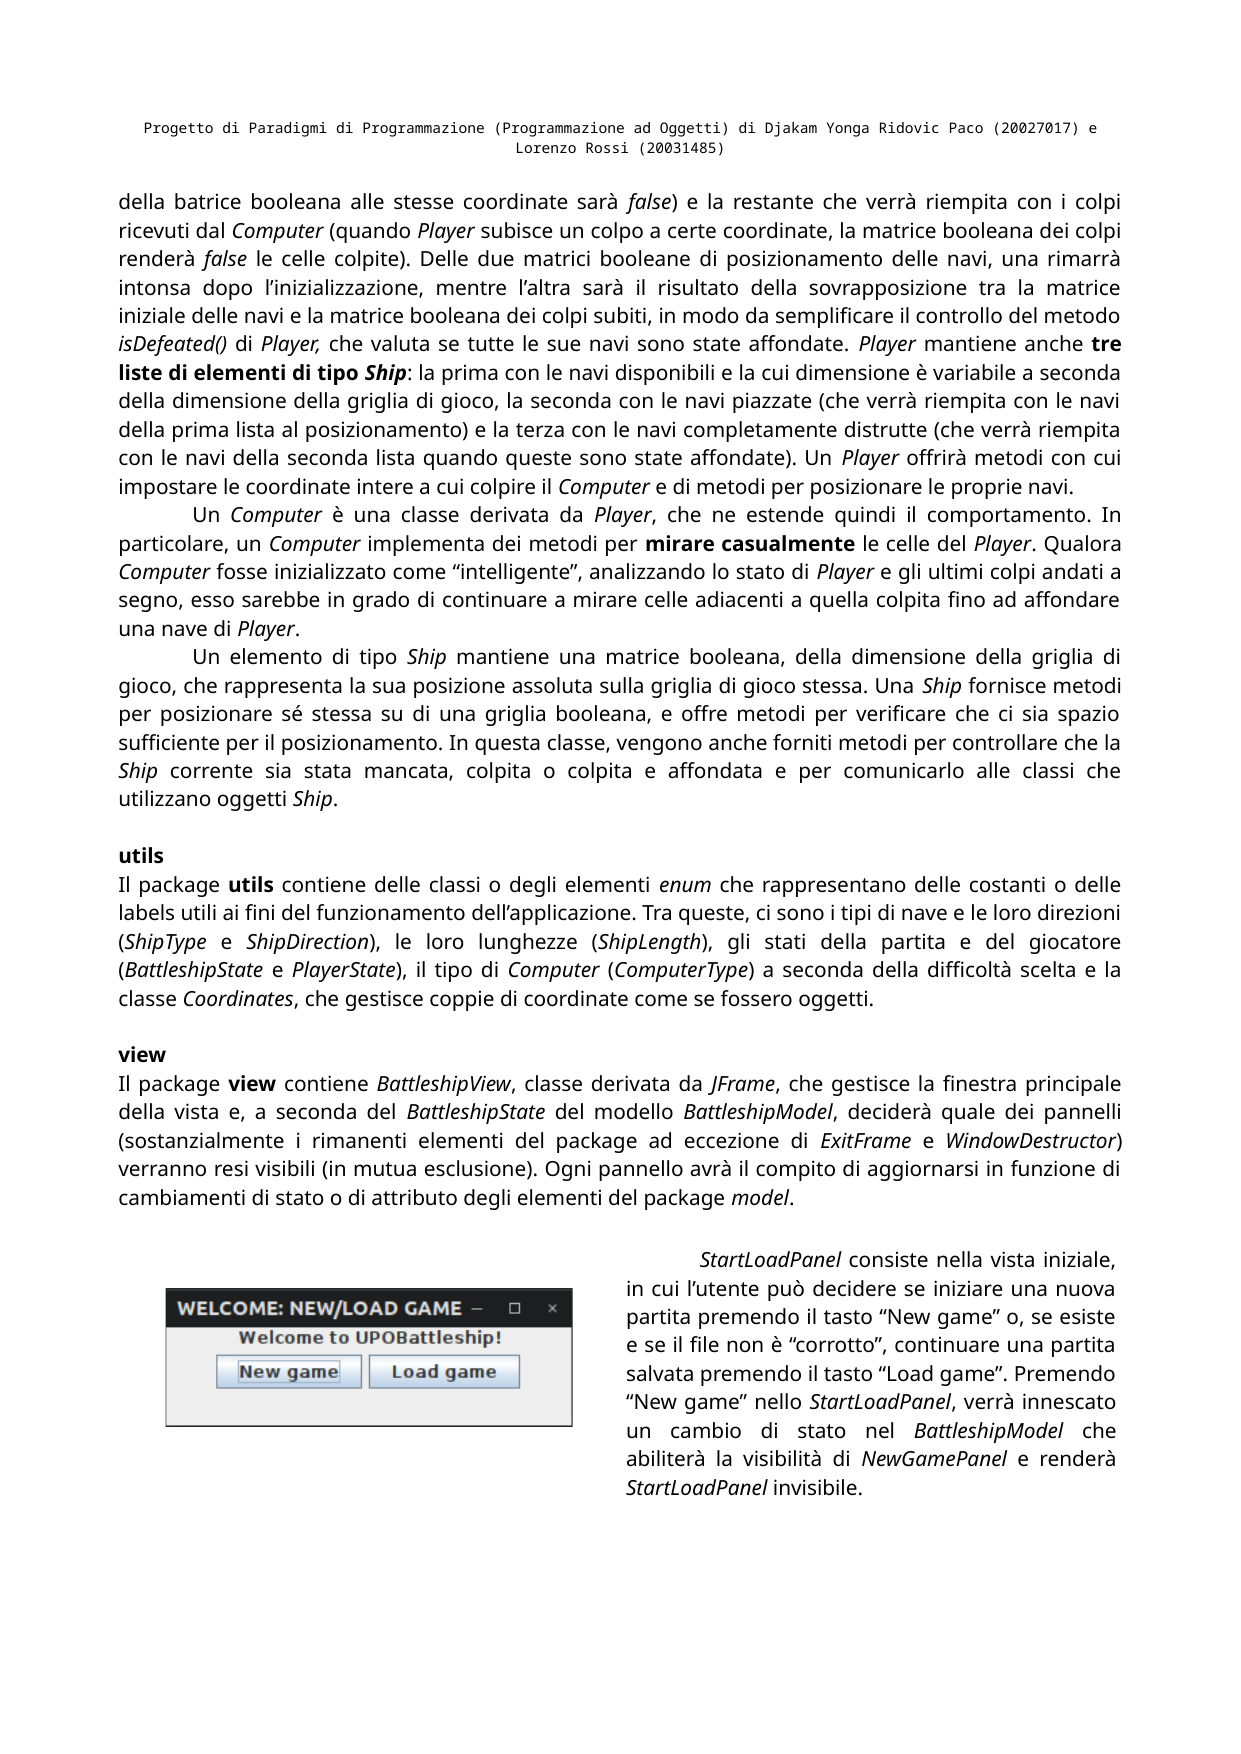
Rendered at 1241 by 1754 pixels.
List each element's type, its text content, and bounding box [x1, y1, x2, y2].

text Un Computer è una classe derivata da Player, che ne estende quindi il comportamento. In particolare, un Computer implementa dei metodi per mirare casualmente le celle del Player. Qualora Computer fosse inizializzato come “intelligente”, analizzando lo stato di Player e gli ultimi colpi andati a segno, esso sarebbe in grado di continuare a mirare celle adiacenti a quella colpita fino ad affondare una nave di Player. [118, 500, 1122, 642]
text Un elemento di tipo Ship mantiene una matrice booleana, della dimensione della griglia di gioco, che rappresenta la sua posizione assoluta sulla griglia di gioco stessa. Una Ship fornisce metodi per posizionare sé stessa su di una griglia booleana, e offre metodi per verificare che ci sia spazio sufficiente per il posizionamento. In questa classe, vengono anche forniti metodi per controllare che la Ship corrente sia stata mancata, colpita o colpita e affondata e per comunicarlo alle classi che utilizzano oggetti Ship. [118, 642, 1122, 813]
table_header [118, 1240, 620, 1507]
text Il package view contiene BattleshipView, classe derivata da JFrame, che gestisce la finestra principale della vista e, a seconda del BattleshipState del modello BattleshipModel, deciderà quale dei pannelli (sostanzialmente i rimanenti elementi del package ad eccezione di ExitFrame e WindowDestructor) verranno resi visibili (in mutua esclusione). Ogni pannello avrà il compito di aggiornarsi in funzione di cambiamenti di stato o di attributo degli elementi del package model. [118, 1069, 1122, 1211]
picture [165, 1288, 573, 1427]
table_header StartLoadPanel consiste nella vista iniziale, in cui l’utente può decidere se iniziare una nuova partita premendo il tasto “New game” o, se esiste e se il file non è “corrotto”, continuare una partita salvata premendo il tasto “Load game”. Premendo “New game” nello StartLoadPanel, verrà innescato un cambio di stato nel BattleshipModel che abiliterà la visibilità di NewGamePanel e renderà StartLoadPanel invisibile. [620, 1240, 1122, 1507]
text Il package utils contiene delle classi o degli elementi enum che rappresentano delle costanti o delle labels utili ai fini del funzionamento dell’applicazione. Tra queste, ci sono i tipi di nave e le loro direzioni (ShipType e ShipDirection), le loro lunghezze (ShipLength), gli stati della partita e del giocatore (BattleshipState e PlayerState), il tipo di Computer (ComputerType) a seconda della difficoltà scelta e la classe Coordinates, che gestisce coppie di coordinate come se fossero oggetti. [118, 870, 1122, 1012]
text utils [118, 841, 1122, 870]
text view [118, 1041, 1122, 1069]
text della batrice booleana alle stesse coordinate sarà false) e la restante che verrà riempita con i colpi ricevuti dal Computer (quando Player subisce un colpo a certe coordinate, la matrice booleana dei colpi renderà false le celle colpite). Delle due matrici booleane di posizionamento delle navi, una rimarrà intonsa dopo l’inizializzazione, mentre l’altra sarà il risultato della sovrapposizione tra la matrice iniziale delle navi e la matrice booleana dei colpi subiti, in modo da semplificare il controllo del metodo isDefeated() di Player, che valuta se tutte le sue navi sono state affondate. Player mantiene anche tre liste di elementi di tipo Ship: la prima con le navi disponibili e la cui dimensione è variabile a seconda della dimensione della griglia di gioco, la seconda con le navi piazzate (che verrà riempita con le navi della prima lista al posizionamento) e la terza con le navi completamente distrutte (che verrà riempita con le navi della seconda lista quando queste sono state affondate). Un Player offrirà metodi con cui impostare le coordinate intere a cui colpire il Computer e di metodi per posizionare le proprie navi. [118, 187, 1122, 500]
